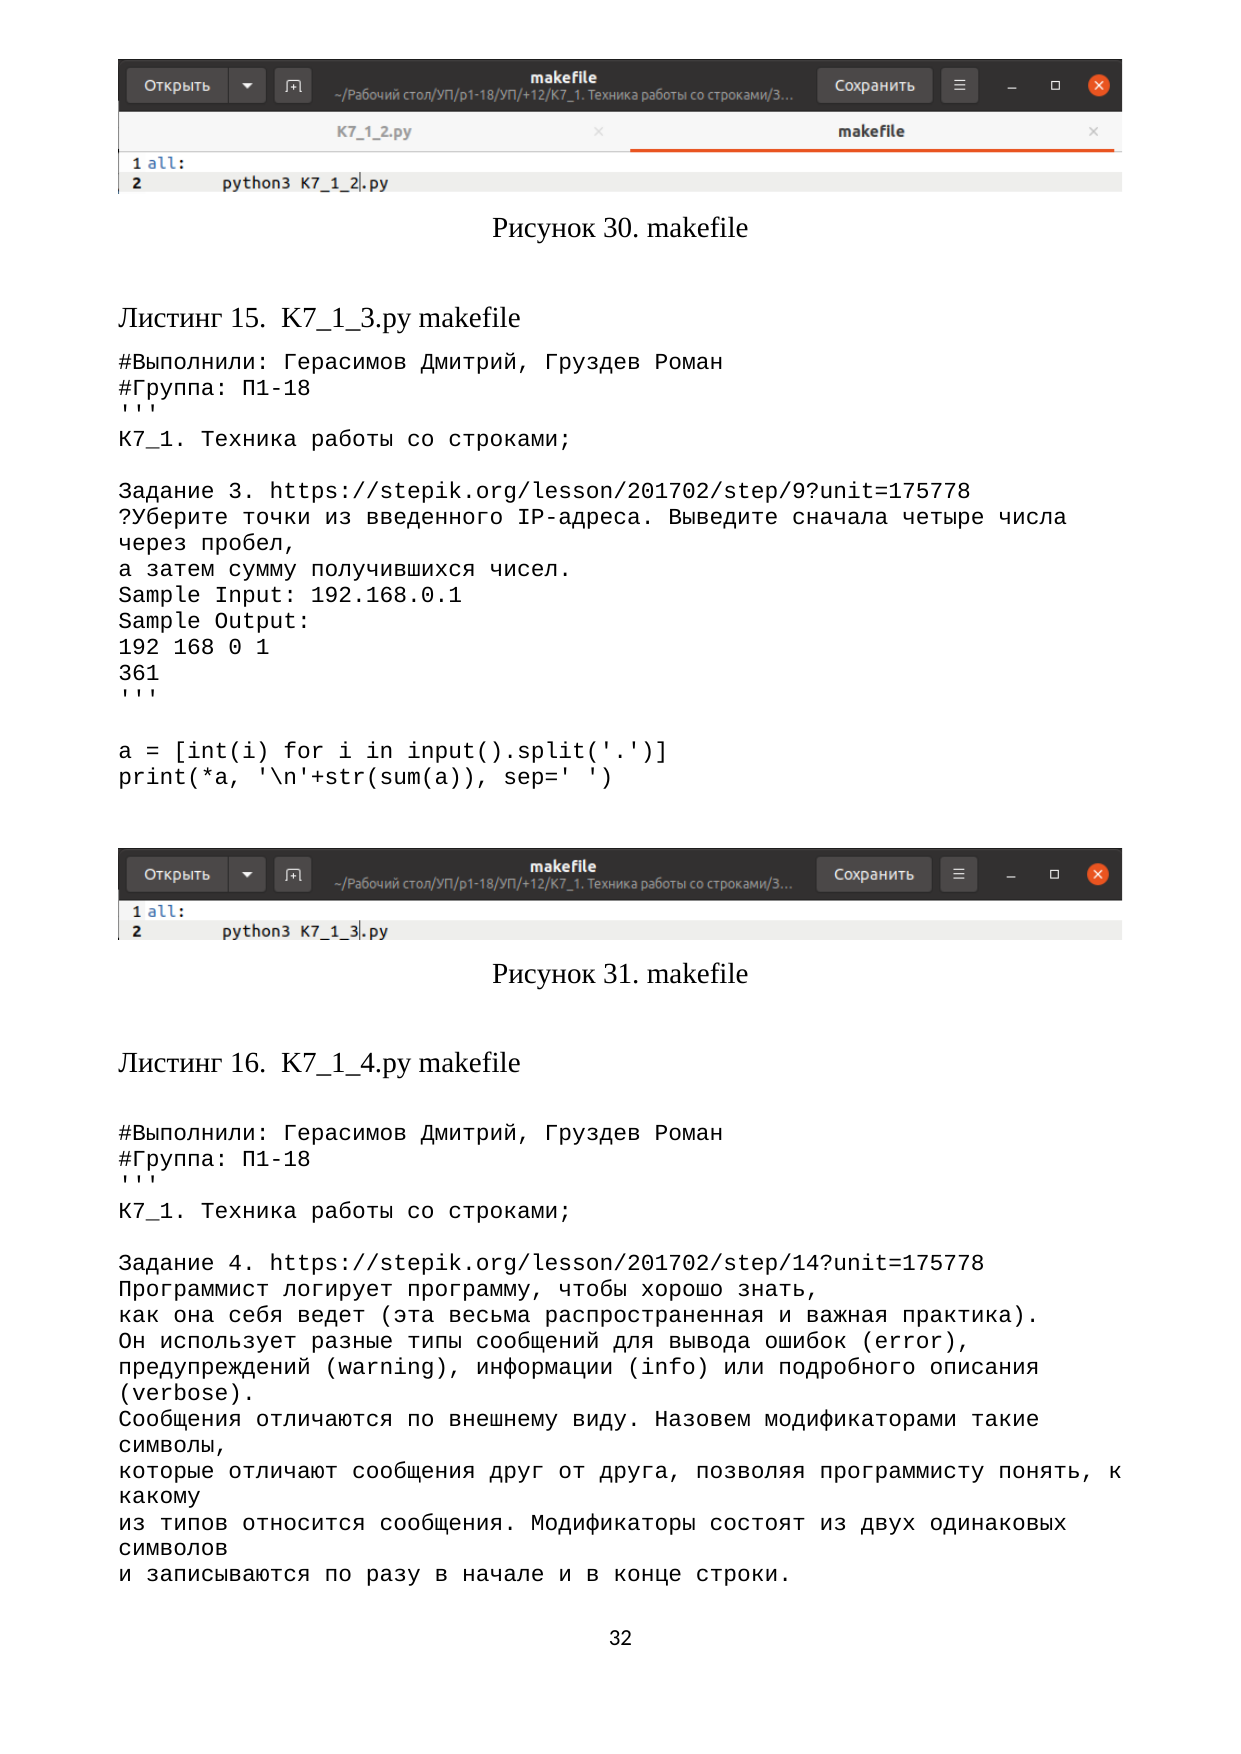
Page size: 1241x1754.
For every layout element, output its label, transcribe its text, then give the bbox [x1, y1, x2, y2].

text [118, 843, 1122, 848]
text Sample Output: [118, 609, 1122, 635]
text ?Уберите точки из введенного IP-адреса. Выведите сначала четыре числа через пробел, [118, 506, 1122, 557]
text Задание 4. https://stepik.org/lesson/201702/step/14?unit=175778 [118, 1251, 1122, 1277]
text которые отличают сообщения друг от друга, позволяя программисту понять, к какому [118, 1459, 1122, 1511]
text ''' [118, 1174, 1122, 1199]
picture [118, 848, 1123, 940]
text Задание 3. https://stepik.org/lesson/201702/step/9?unit=175778 [118, 480, 1122, 506]
text К7_1. Техника работы со строками; [118, 428, 1122, 454]
text предупреждений (warning), информации (info) или подробного описания (verbose). [118, 1355, 1122, 1407]
text Он использует разные типы сообщений для вывода ошибок (error), [118, 1329, 1122, 1355]
text ''' [118, 402, 1122, 428]
text Рисунок 31. makefile [118, 940, 1122, 990]
text как она себя ведет (эта весьма распространенная и важная практика). [118, 1303, 1122, 1329]
text Листинг 16. K7_1_4.py makefile [118, 1046, 1122, 1079]
text 192 168 0 1 [118, 635, 1122, 661]
text Сообщения отличаются по внешнему виду. Назовем модификаторами такие символы, [118, 1407, 1122, 1459]
text и записываются по разу в начале и в конце строки. [118, 1563, 1122, 1589]
text Рисунок 30. makefile [118, 194, 1122, 244]
text print(*a, '\n'+str(sum(a)), sep=' ') [118, 765, 1122, 791]
text #Выполнили: Герасимов Дмитрий, Груздев Роман [118, 350, 1122, 376]
text из типов относится сообщения. Модификаторы состоят из двух одинаковых символов [118, 1511, 1122, 1563]
text 361 [118, 661, 1122, 687]
text Программист логирует программу, чтобы хорошо знать, [118, 1277, 1122, 1303]
text #Группа: П1-18 [118, 1148, 1122, 1174]
text Листинг 15. K7_1_3.py makefile [118, 300, 1122, 333]
text a = [int(i) for i in input().split('.')] [118, 739, 1122, 765]
text Sample Input: 192.168.0.1 [118, 583, 1122, 609]
picture [118, 59, 1123, 194]
text К7_1. Техника работы со строками; [118, 1199, 1122, 1226]
text #Группа: П1-18 [118, 376, 1122, 402]
text а затем сумму получившихся чисел. [118, 557, 1122, 583]
text #Выполнили: Герасимов Дмитрий, Груздев Роман [118, 1122, 1122, 1148]
text ''' [118, 687, 1122, 713]
